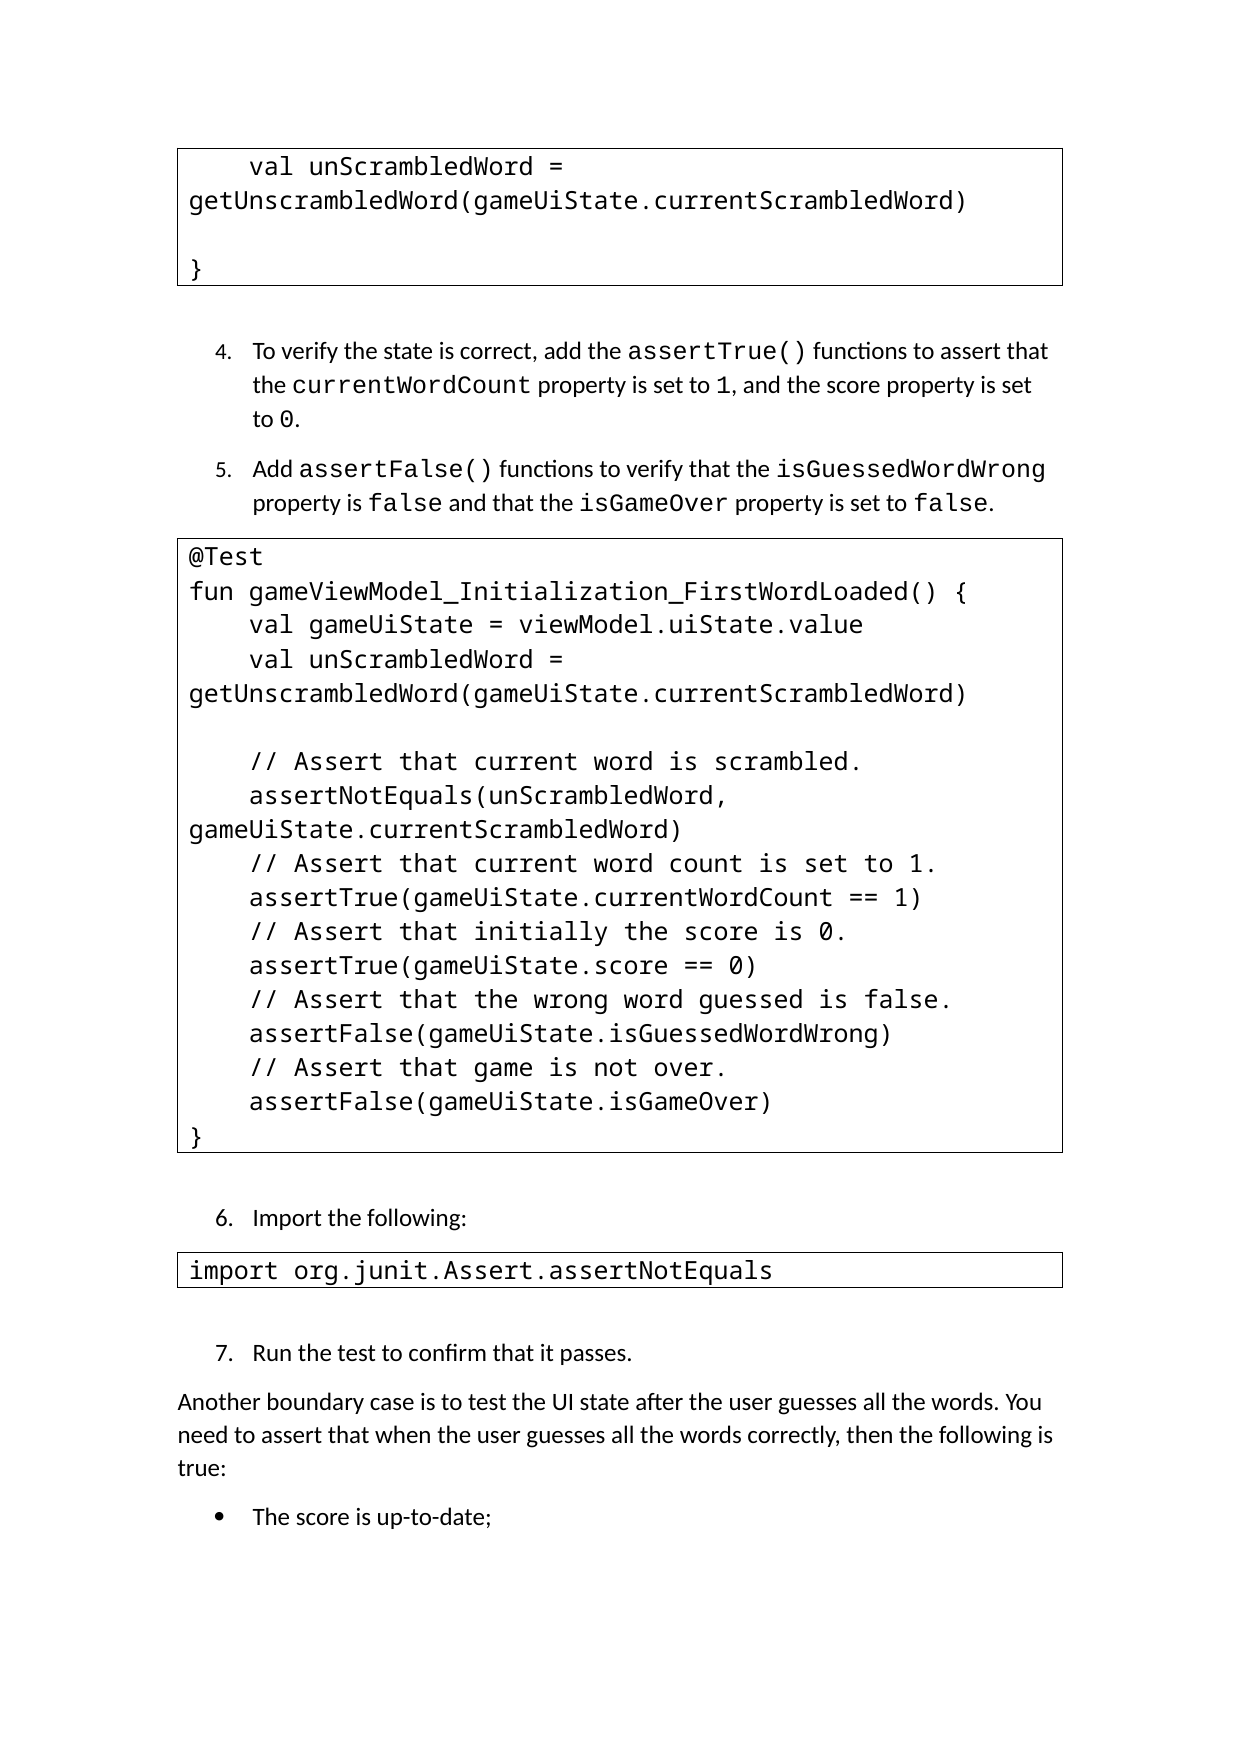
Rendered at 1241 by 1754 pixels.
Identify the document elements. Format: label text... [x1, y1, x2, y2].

table_header @Test fun gameViewModel_Initialization_FirstWordLoaded() { val gameUiState = viewModel.uiState.value val unScrambledWord = getUnscrambledWord(gameUiState.currentScrambledWord) // Assert that current word is scrambled. assertNotEquals(unScrambledWord, gameUiState.currentScrambledWord) // Assert that current word count is set to 1. assertTrue(gameUiState.currentWordCount == 1) // Assert that initially the score is 0. assertTrue(gameUiState.score == 0) // Assert that the wrong word guessed is false. assertFalse(gameUiState.isGuessedWordWrong) // Assert that game is not over. assertFalse(gameUiState.isGameOver) } [178, 539, 1062, 1152]
table_header import org.junit.Assert.assertNotEquals [178, 1253, 1062, 1287]
list The score is up-to-date; [215, 1501, 1063, 1531]
list Add assertFalse() functions to verify that the isGuessedWordWrong property is false and that the isGameOver property is set to false. [215, 453, 1063, 519]
text Another boundary case is to test the UI state after the user guesses all the words. You need to assert that when the user guesses all the words correctly, then the following is true: [177, 1386, 1063, 1482]
list Run the test to confirm that it passes. [215, 1337, 1063, 1368]
list To verify the state is correct, add the assertTrue() functions to assert that the currentWordCount property is set to 1, and the score property is set to 0. [215, 335, 1063, 435]
list Import the following: [215, 1202, 1063, 1233]
table_header val unScrambledWord = getUnscrambledWord(gameUiState.currentScrambledWord) } [178, 149, 1062, 285]
